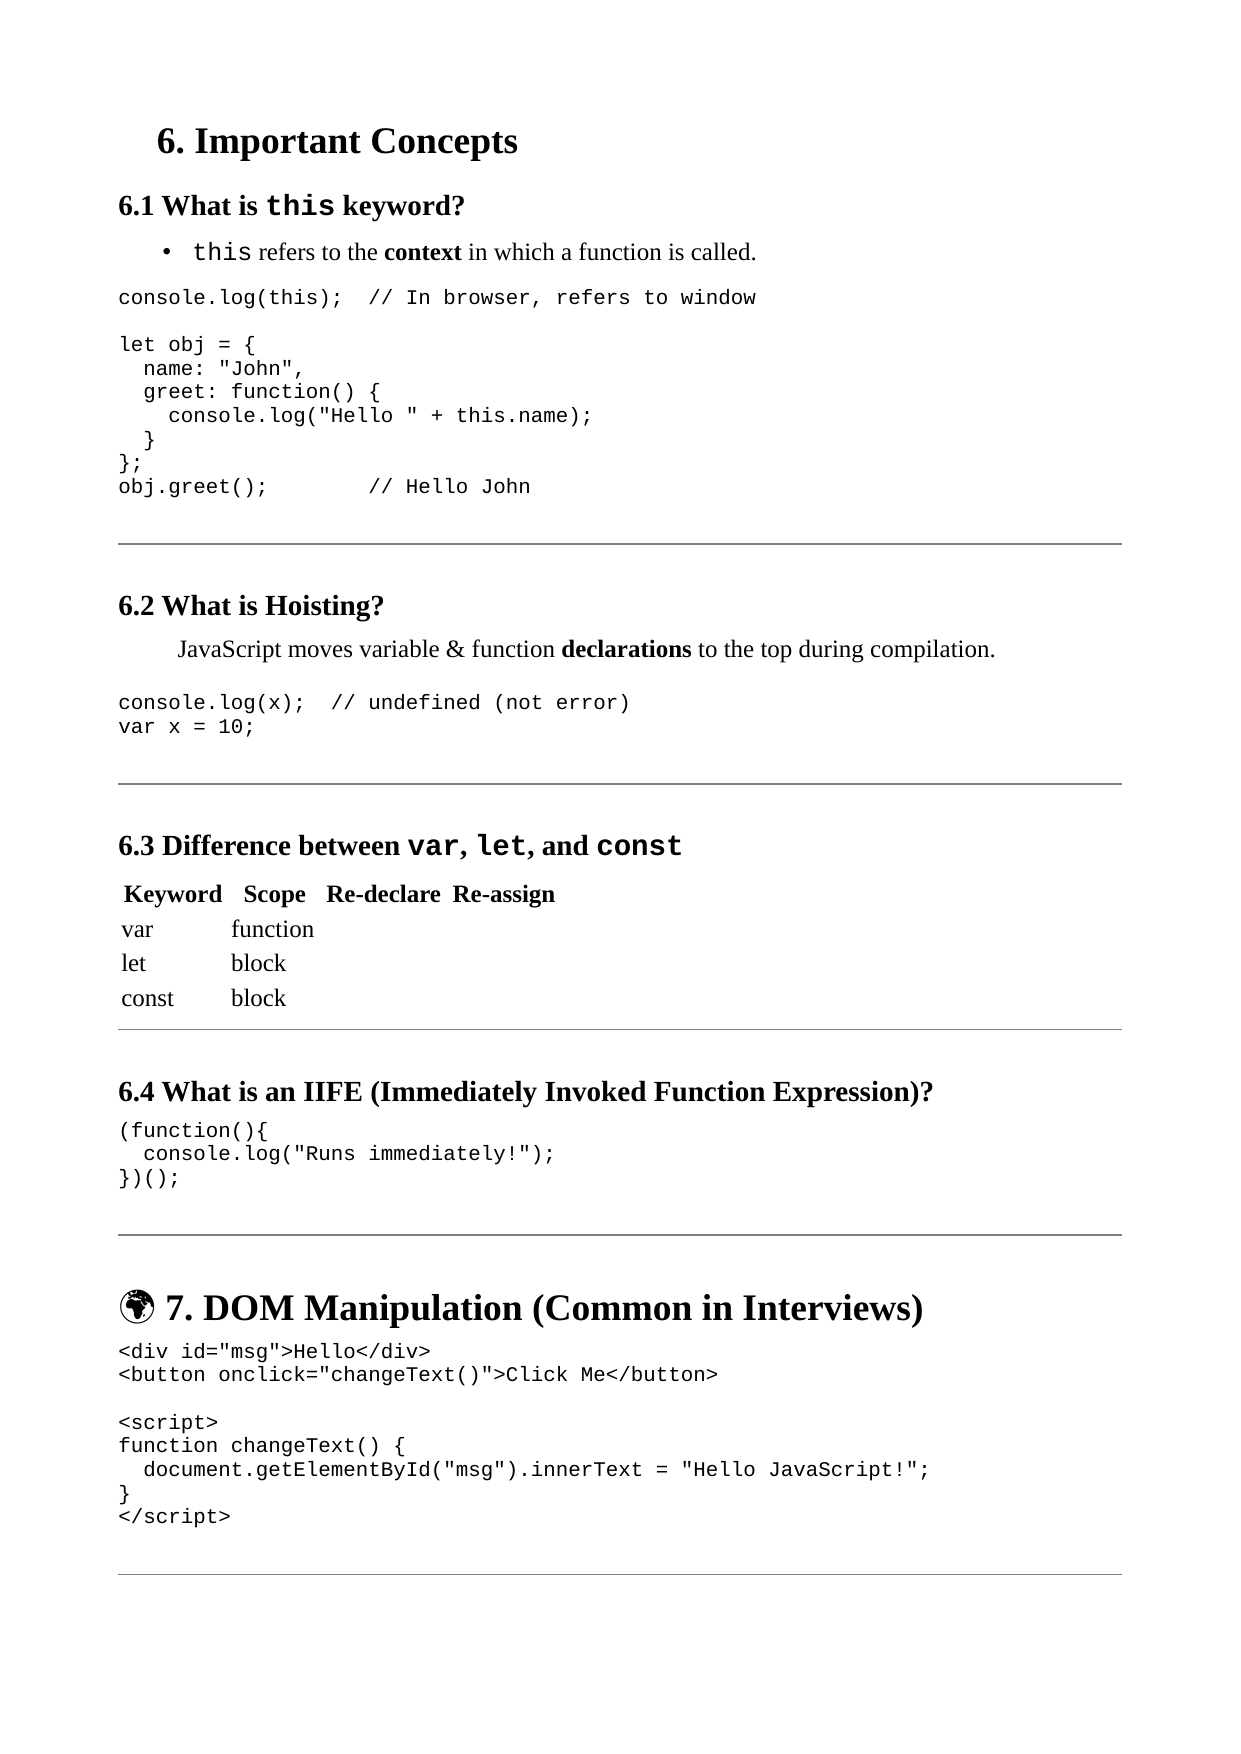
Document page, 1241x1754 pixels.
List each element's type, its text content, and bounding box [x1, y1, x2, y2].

text console.log("Runs immediately!"); [118, 1143, 1122, 1167]
table_cell ❌ [446, 980, 562, 1015]
table_cell let [118, 946, 228, 980]
table_cell function [228, 911, 321, 946]
subtitle 6.1 What is this keyword? [118, 188, 1122, 224]
text }; [118, 452, 1122, 476]
list this refers to the context in which a function is called. [162, 237, 1122, 268]
table_cell ✅ [446, 946, 562, 980]
text var x = 10; [118, 716, 1122, 739]
text (function(){ [118, 1120, 1122, 1143]
table_cell block [228, 946, 321, 980]
text console.log("Hello " + this.name); [118, 405, 1122, 429]
text </script> [118, 1506, 1122, 1530]
text name: "John", [118, 358, 1122, 381]
subtitle 🌍 7. DOM Manipulation (Common in Interviews) [118, 1285, 1122, 1328]
text obj.greet(); // Hello John [118, 476, 1122, 500]
table_cell ❌ [321, 946, 446, 980]
table_cell block [228, 980, 321, 1015]
text } [118, 429, 1122, 452]
text document.getElementById("msg").innerText = "Hello JavaScript!"; [118, 1459, 1122, 1483]
text let obj = { [118, 334, 1122, 358]
table_header Keyword [118, 876, 228, 911]
table_header Re-declare [321, 876, 446, 911]
table_cell const [118, 980, 228, 1015]
table_header Re-assign [446, 876, 562, 911]
text function changeText() { [118, 1435, 1122, 1459]
text <script> [118, 1412, 1122, 1435]
table_header Scope [228, 876, 321, 911]
text JavaScript moves variable & function declarations to the top during compilation. [177, 634, 1063, 663]
subtitle 6.3 Difference between var, let, and const [118, 828, 1122, 864]
table_cell ✅ [446, 911, 562, 946]
subtitle 🔥 6. Important Concepts [118, 118, 1122, 161]
subtitle 6.4 What is an IIFE (Immediately Invoked Function Expression)? [118, 1074, 1122, 1107]
table_cell ❌ [321, 980, 446, 1015]
text console.log(this); // In browser, refers to window [118, 287, 1122, 311]
table_cell var [118, 911, 228, 946]
table_cell ✅ [321, 911, 446, 946]
subtitle 6.2 What is Hoisting? [118, 588, 1122, 622]
text console.log(x); // undefined (not error) [118, 692, 1122, 716]
text <div id="msg">Hello</div> [118, 1341, 1122, 1364]
text <button onclick="changeText()">Click Me</button> [118, 1364, 1122, 1388]
text greet: function() { [118, 381, 1122, 405]
text })(); [118, 1167, 1122, 1191]
text } [118, 1483, 1122, 1506]
